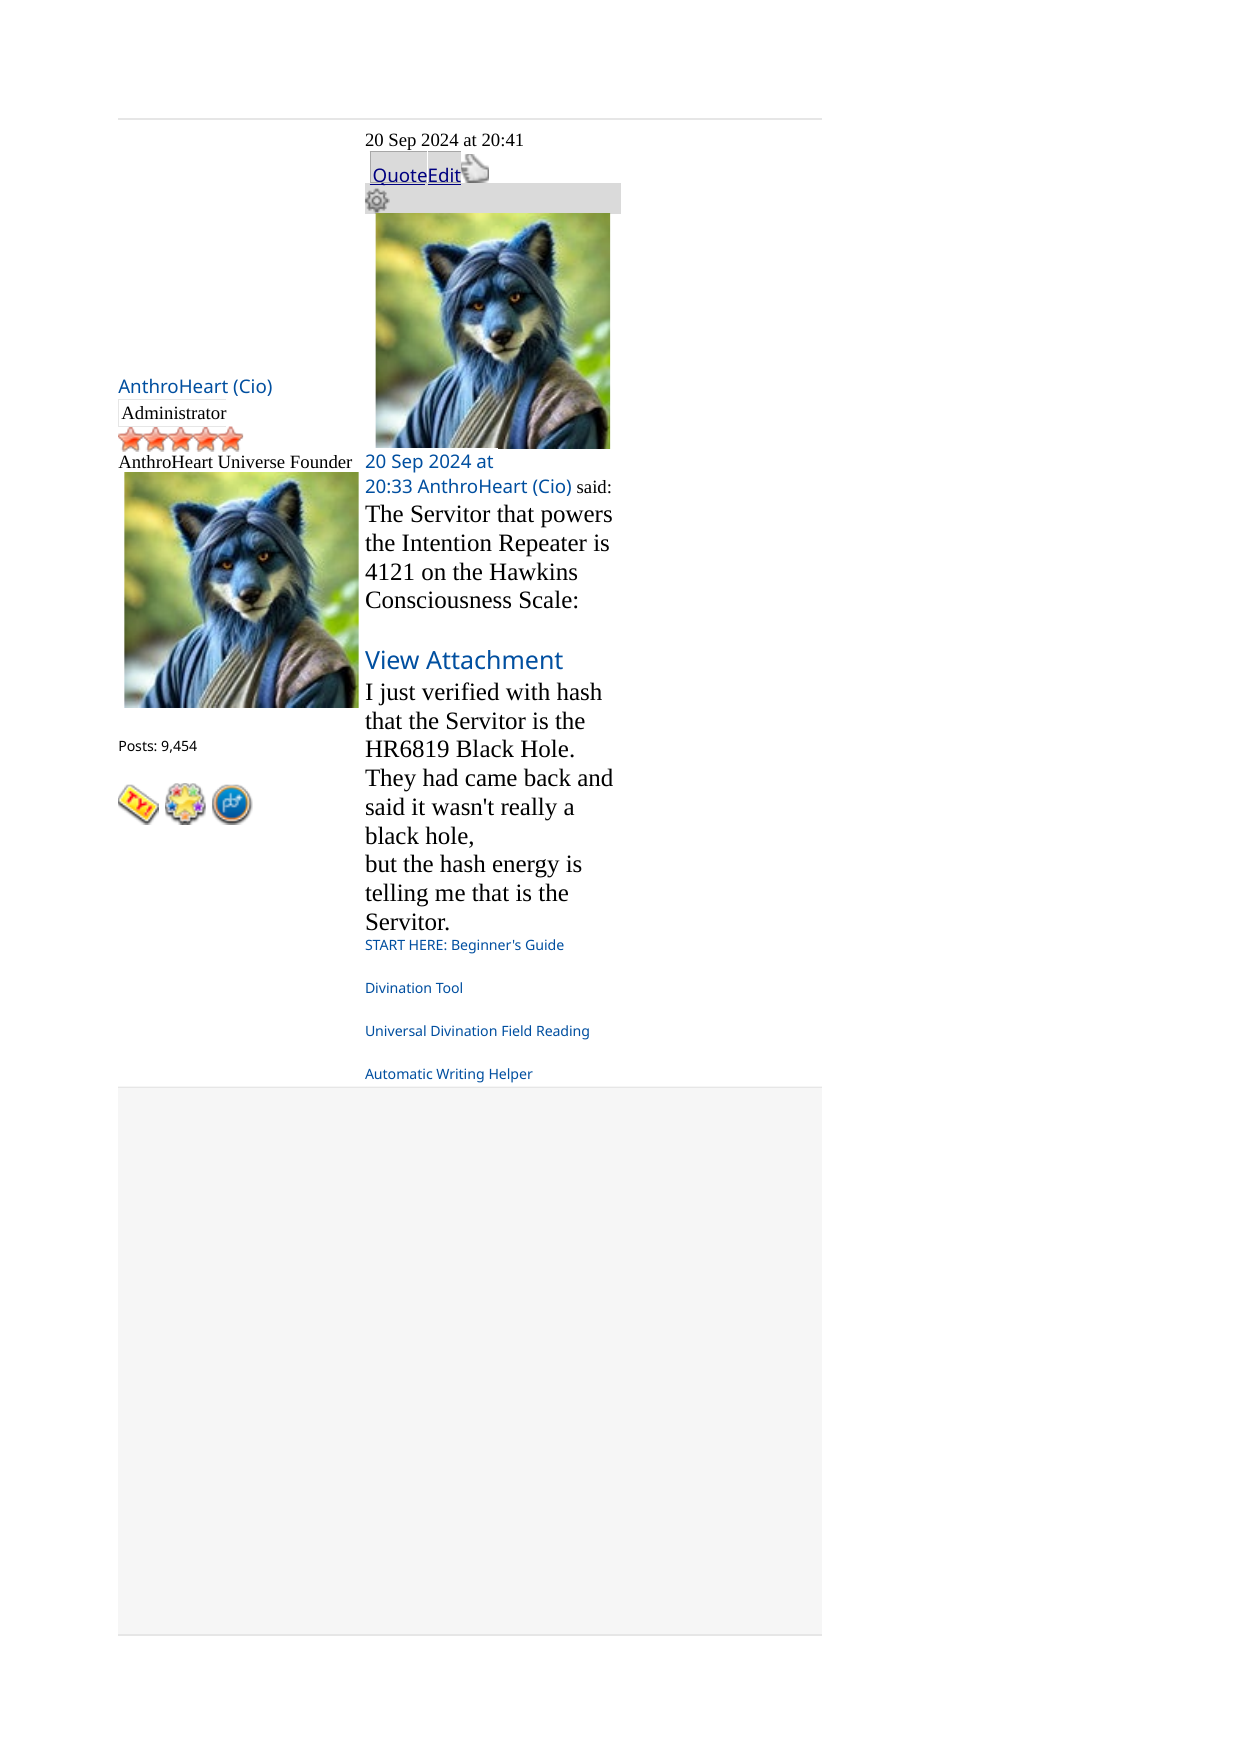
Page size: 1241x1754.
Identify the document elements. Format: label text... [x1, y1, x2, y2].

table_cell [118, 120, 822, 1086]
table_header 20 Sep 2024 at 20:41 QuoteEdit [365, 120, 621, 183]
picture [461, 154, 489, 183]
picture [211, 783, 253, 825]
picture [124, 472, 359, 708]
table_header AnthroHeart (Cio) Administrator AnthroHeart Universe Founder Posts: 9,454 [118, 120, 365, 1083]
picture [118, 783, 159, 825]
picture [364, 188, 611, 449]
table_header 20 Sep 2024 at 20:33 AnthroHeart (Cio) said: The Servitor that powers the Intention Repeater is 4121 on the Hawkins Consciousness Scale: View Attachment I just verified with hash that the Servitor is the HR6819 Black Hole. They had came back and said it wasn't really a black hole, but the hash energy is telling me that is the Servitor. [365, 214, 621, 936]
table_cell [118, 1088, 822, 1634]
picture [165, 783, 206, 825]
table_cell START HERE: Beginner's Guide Divination Tool Universal Divination Field Reading Automatic Writing Helper [365, 936, 621, 1083]
picture [118, 426, 244, 452]
